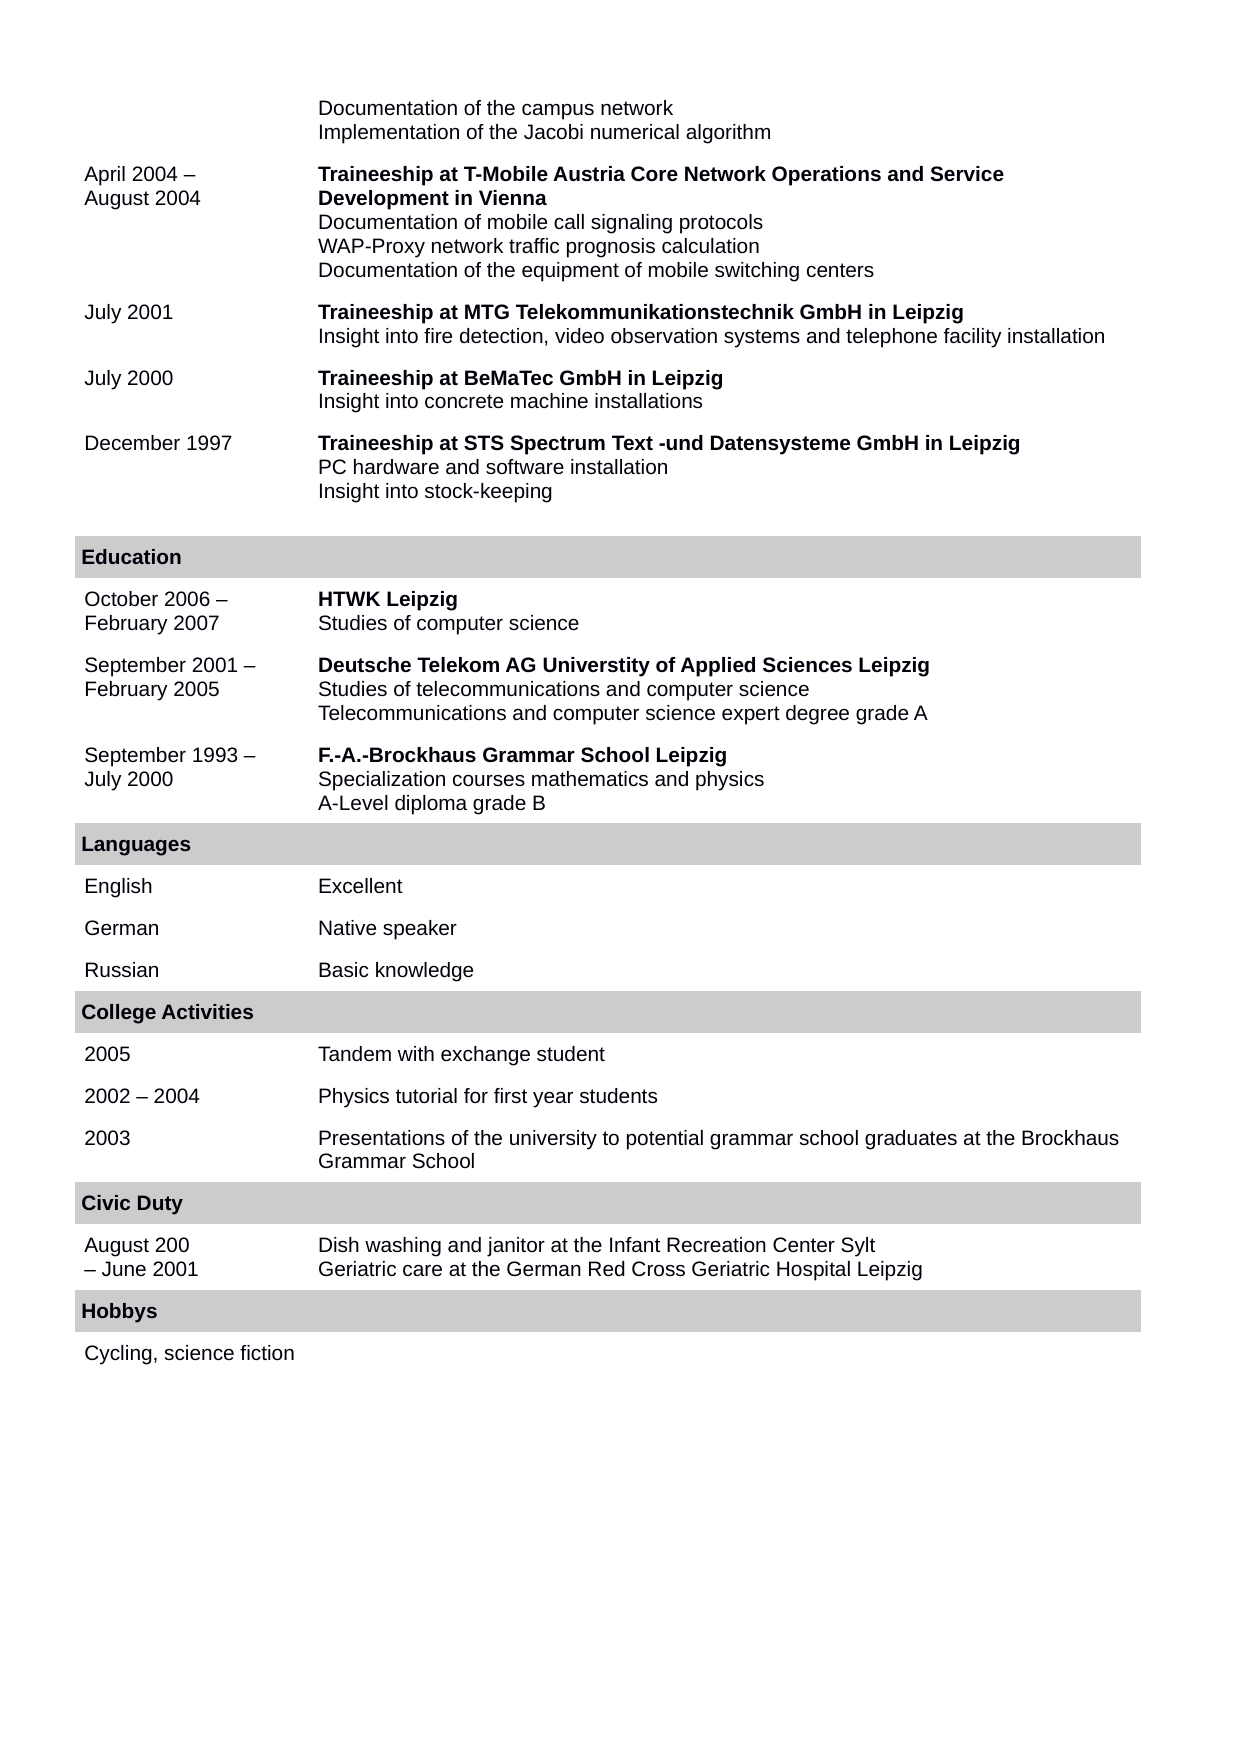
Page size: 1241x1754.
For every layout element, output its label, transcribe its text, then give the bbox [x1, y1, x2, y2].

table_cell Traineeship at BeMaTec GmbH in Leipzig Insight into concrete machine installations [309, 356, 1141, 422]
table_cell Civic Duty [75, 1182, 1141, 1224]
table_cell 2003 [75, 1116, 309, 1182]
table_cell Dish washing and janitor at the Infant Recreation Center Sylt Geriatric care at the German Red Cross Geriatric Hospital Leipzig [309, 1224, 1141, 1290]
table_cell [75, 87, 309, 153]
table_cell Basic knowledge [309, 949, 1141, 991]
table_cell 2002 – 2004 [75, 1075, 309, 1116]
table_cell Native speaker [309, 907, 1141, 949]
table_cell October 2006 – February 2007 [75, 578, 309, 644]
table_cell September 1993 – July 2000 [75, 734, 309, 823]
table_cell Presentations of the university to potential grammar school graduates at the Brockhaus Grammar School [309, 1116, 1141, 1182]
table_cell Documentation of the campus network Implementation of the Jacobi numerical algorithm [309, 87, 1141, 153]
table_cell December 1997 [75, 422, 309, 536]
table_cell September 2001 – February 2005 [75, 644, 309, 733]
table_cell Cycling, science fiction [75, 1332, 1141, 1374]
table_cell F.-A.-Brockhaus Grammar School Leipzig Specialization courses mathematics and physics A-Level diploma grade B [309, 734, 1141, 823]
table_cell Deutsche Telekom AG Universtity of Applied Sciences Leipzig Studies of telecommunications and computer science Telecommunications and computer science expert degree grade A [309, 644, 1141, 733]
table_cell April 2004 – August 2004 [75, 153, 309, 291]
table_cell July 2001 [75, 291, 309, 356]
table_cell Russian [75, 949, 309, 991]
table_cell Tandem with exchange student [309, 1033, 1141, 1074]
table_cell HTWK Leipzig Studies of computer science [309, 578, 1141, 644]
table_cell Physics tutorial for first year students [309, 1075, 1141, 1116]
table_cell August 200 – June 2001 [75, 1224, 309, 1290]
table_cell Languages [75, 823, 1141, 865]
table_cell 2005 [75, 1033, 309, 1074]
table_cell Traineeship at T-Mobile Austria Core Network Operations and Service Development in Vienna Documentation of mobile call signaling protocols WAP-Proxy network traffic prognosis calculation Documentation of the equipment of mobile switching centers [309, 153, 1141, 291]
table_cell English [75, 865, 309, 907]
table_cell Excellent [309, 865, 1141, 907]
table_cell Traineeship at STS Spectrum Text -und Datensysteme GmbH in Leipzig PC hardware and software installation Insight into stock-keeping [309, 422, 1141, 536]
table_cell German [75, 907, 309, 949]
table_cell July 2000 [75, 356, 309, 422]
table_cell College Activities [75, 991, 1141, 1033]
table_cell Education [75, 536, 1141, 578]
table_cell Traineeship at MTG Telekommunikationstechnik GmbH in Leipzig Insight into fire detection, video observation systems and telephone facility installation [309, 291, 1141, 356]
table_cell Hobbys [75, 1290, 1141, 1332]
